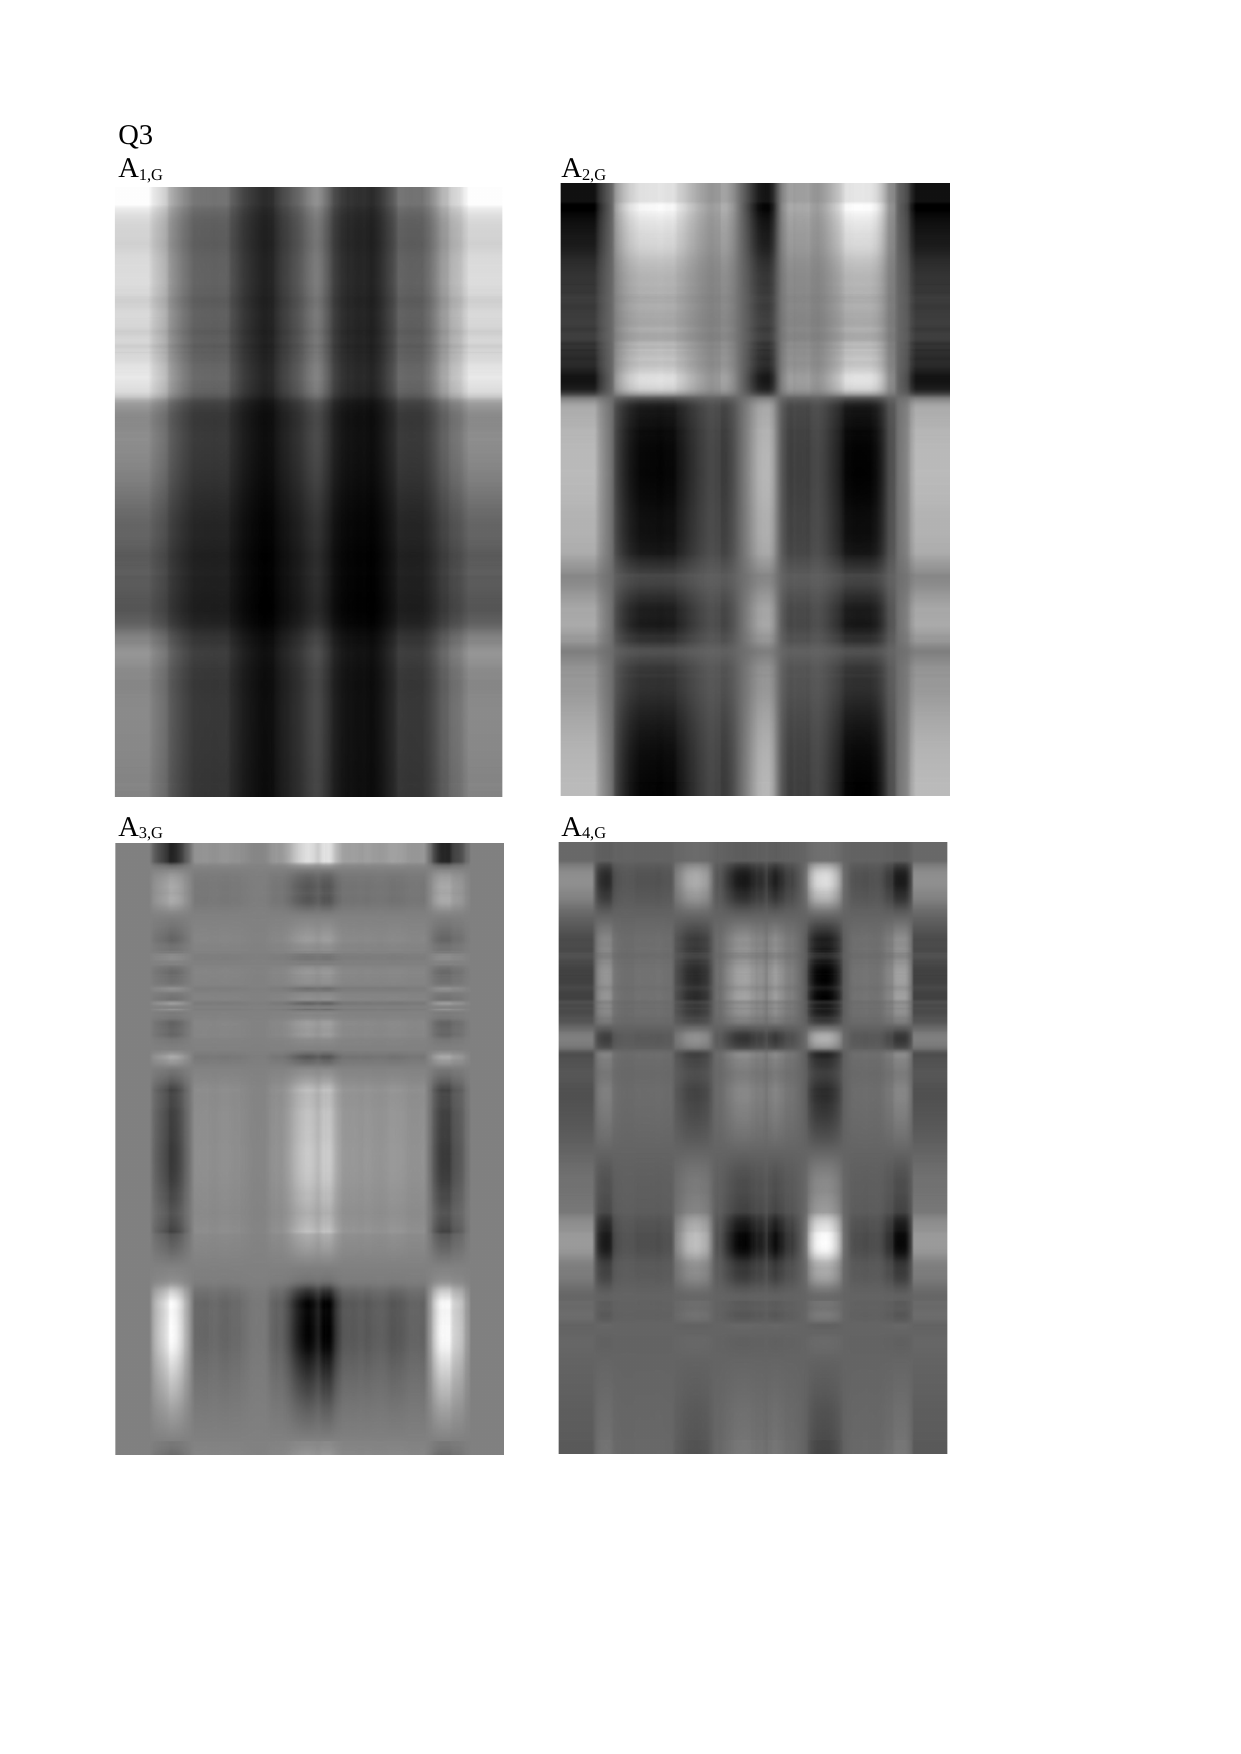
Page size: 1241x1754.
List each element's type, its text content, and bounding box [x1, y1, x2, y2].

picture [115, 843, 504, 1455]
text A3,G A4,G [118, 809, 1122, 842]
text Q3 [118, 118, 1122, 151]
picture [558, 842, 948, 1454]
picture [114, 187, 503, 797]
text A1,G A2,G [118, 151, 1122, 184]
picture [560, 183, 950, 796]
